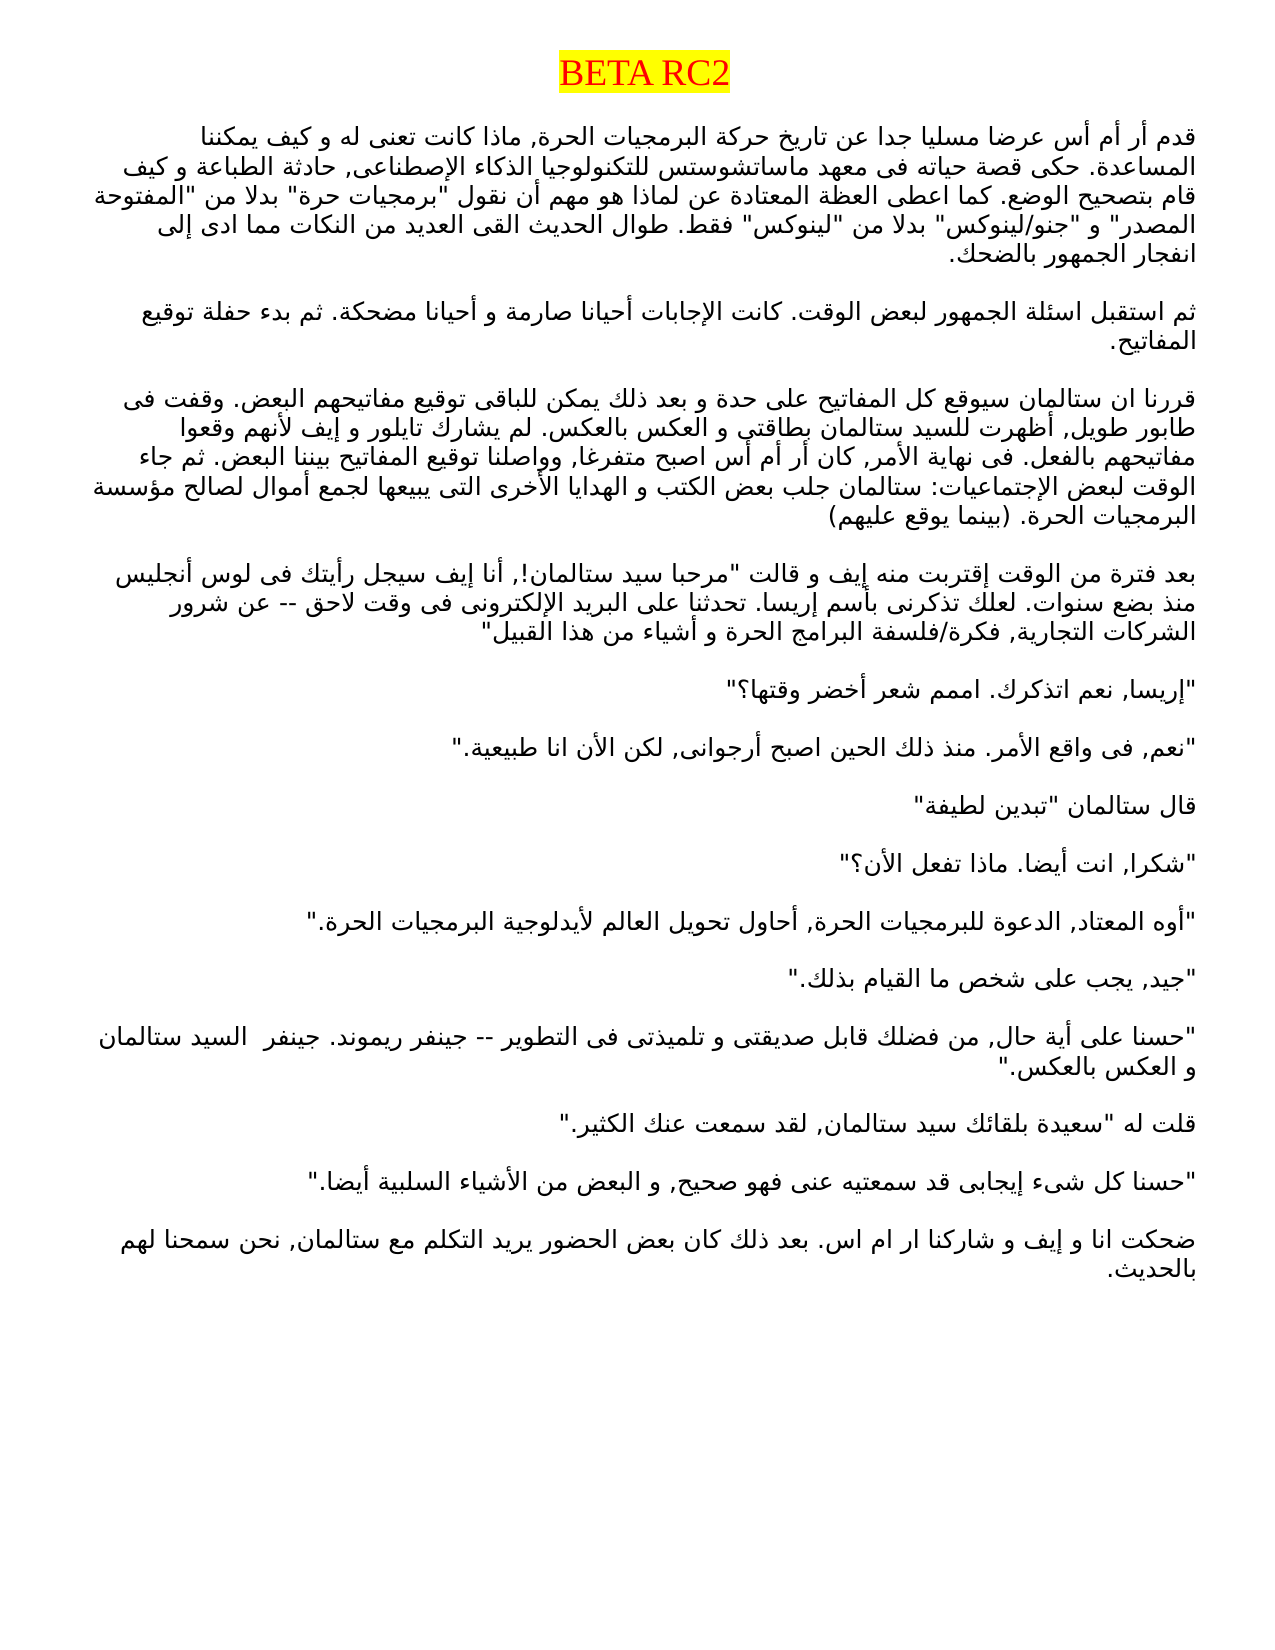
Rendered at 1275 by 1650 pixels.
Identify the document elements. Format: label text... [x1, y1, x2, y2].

text "جيد, يجب على شخص ما القيام بذلك." [92, 965, 1197, 994]
text قلت له "سعيدة بلقائك سيد ستالمان, لقد سمعت عنك الكثير." [92, 1110, 1197, 1139]
text "إريسا, نعم اتذكرك. اممم شعر أخضر وقتها؟" [92, 675, 1197, 704]
text قال ستالمان "تبدين لطيفة" [92, 791, 1197, 820]
text بعد فترة من الوقت إقتربت منه إيف و قالت "مرحبا سيد ستالمان!, أنا إيف سيجل رأيتك فى لوس أنجليس منذ بضع سنوات. لعلك تذكرنى بأسم إريسا. تحدثنا على البريد الإلكترونى فى وقت لاحق -- عن شرور الشركات التجارية, فكرة/فلسفة البرامج الحرة و أشياء من هذا القبيل" [92, 559, 1197, 646]
text ضحكت انا و إيف و شاركنا ار ام اس. بعد ذلك كان بعض الحضور يريد التكلم مع ستالمان, نحن سمحنا لهم بالحديث. [92, 1226, 1197, 1284]
text "نعم, فى واقع الأمر. منذ ذلك الحين اصبح أرجوانى, لكن الأن انا طبيعية." [92, 733, 1197, 762]
text قدم أر أم أس عرضا مسليا جدا عن تاريخ حركة البرمجيات الحرة, ماذا كانت تعنى له و كيف يمكننا المساعدة. حكى قصة حياته فى معهد ماساتشوستس للتكنولوجيا الذكاء الإصطناعى, حادثة الطباعة و كيف قام بتصحيح الوضع. كما اعطى العظة المعتادة عن لماذا هو مهم أن نقول "برمجيات حرة" بدلا من "المفتوحة المصدر" و "جنو/لينوكس" بدلا من "لينوكس" فقط. طوال الحديث القى العديد من النكات مما ادى إلى انفجار الجمهور بالضحك. [92, 123, 1197, 268]
text قررنا ان ستالمان سيوقع كل المفاتيح على حدة و بعد ذلك يمكن للباقى توقيع مفاتيحهم البعض. وقفت فى طابور طويل, أظهرت للسيد ستالمان بطاقتى و العكس بالعكس. لم يشارك تايلور و إيف ﻷنهم وقعوا مفاتيحهم بالفعل. فى نهاية الأمر, كان أر أم أس اصبح متفرغا, وواصلنا توقيع المفاتيح بيننا البعض. ثم جاء الوقت لبعض الإجتماعيات: ستالمان جلب بعض الكتب و الهدايا الأخرى التى يبيعها لجمع أموال لصالح مؤسسة البرمجيات الحرة. (بينما يوقع عليهم) [92, 384, 1197, 530]
text "شكرا, انت أيضا. ماذا تفعل الأن؟" [92, 849, 1197, 878]
text ثم استقبل اسئلة الجمهور لبعض الوقت. كانت الإجابات أحيانا صارمة و أحيانا مضحكة. ثم بدء حفلة توقيع المفاتيح. [92, 297, 1197, 356]
text "حسنا كل شىء إيجابى قد سمعتيه عنى فهو صحيح, و البعض من الأشياء السلبية أيضا." [92, 1168, 1197, 1197]
text "أوه المعتاد, الدعوة للبرمجيات الحرة, أحاول تحويل العالم لأيدلوجية البرمجيات الحرة." [92, 907, 1197, 936]
text "حسنا على أية حال, من فضلك قابل صديقتى و تلميذتى فى التطوير -- جينفر ريموند. جينفر السيد ستالمان و العكس بالعكس." [92, 1023, 1197, 1081]
